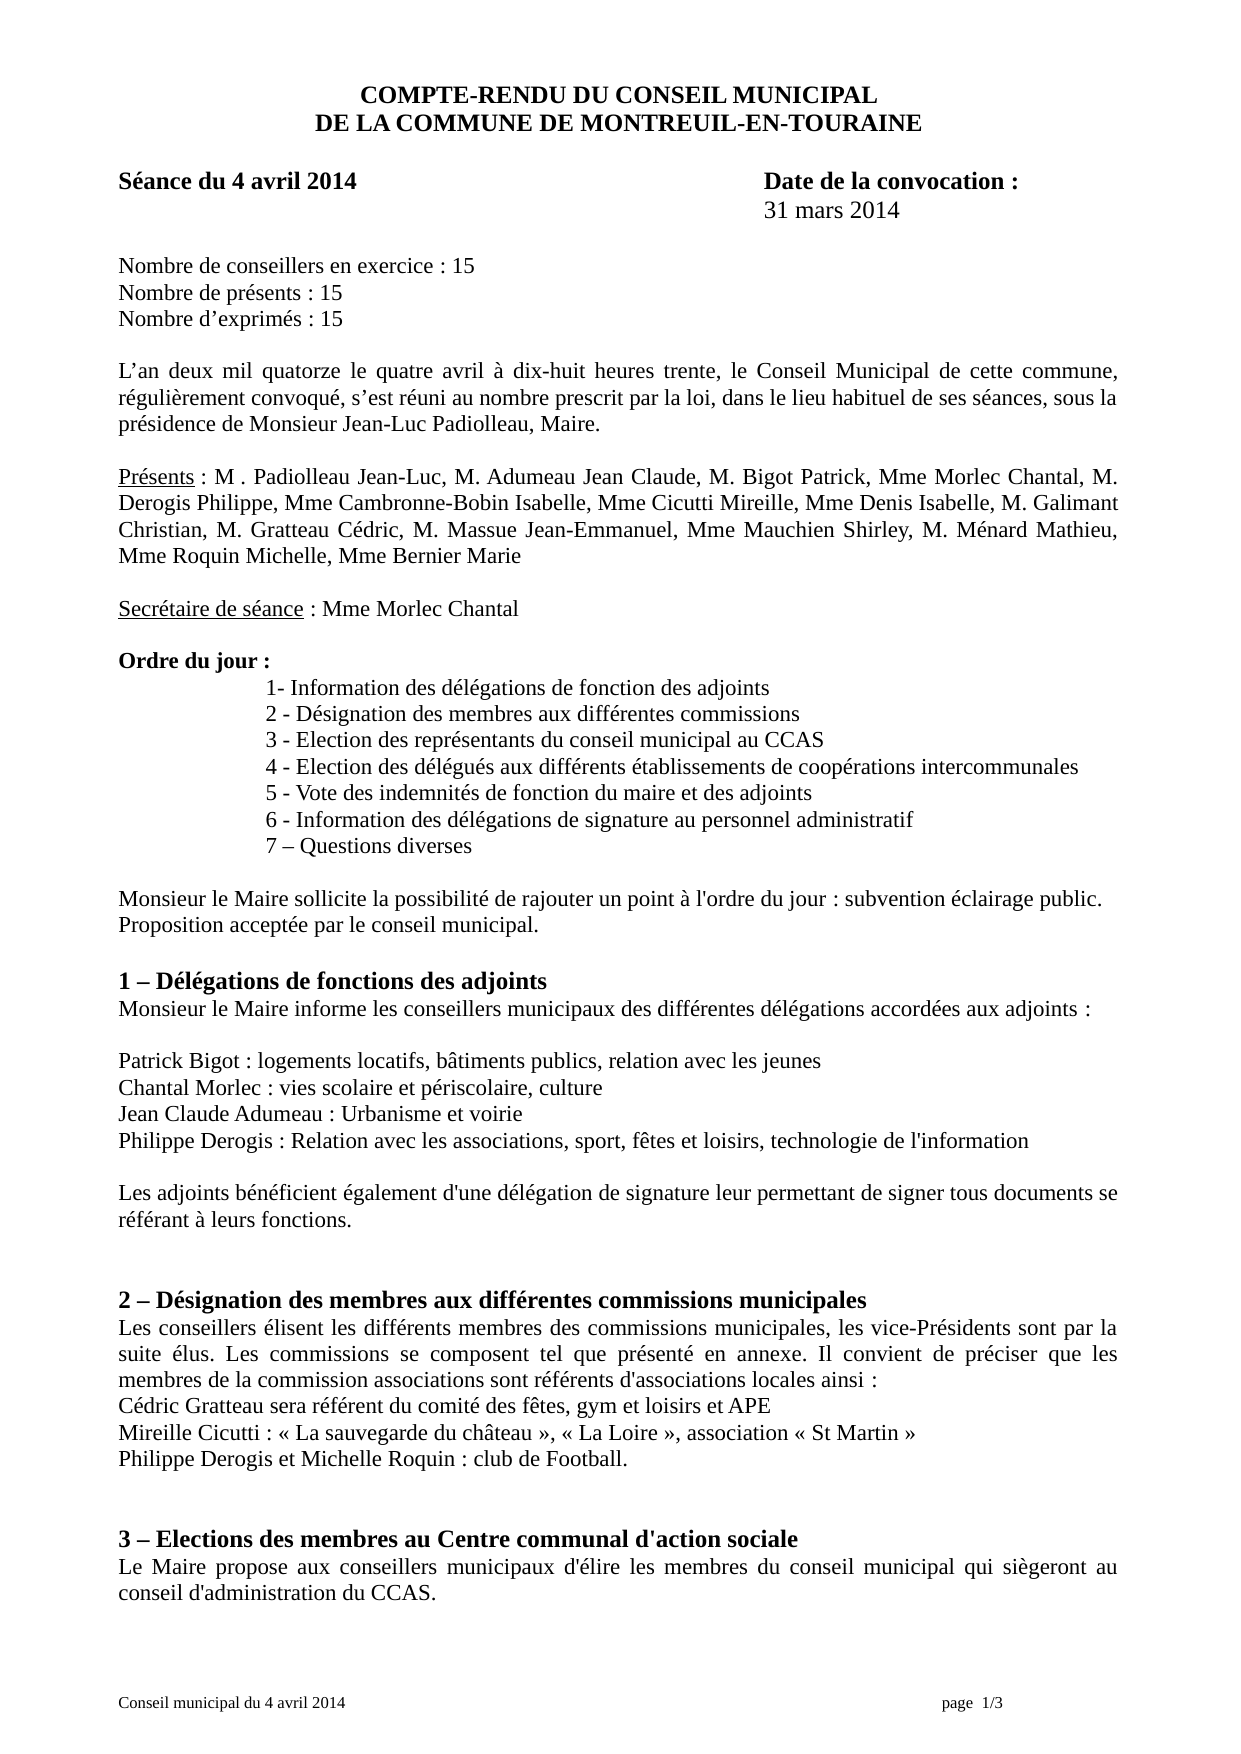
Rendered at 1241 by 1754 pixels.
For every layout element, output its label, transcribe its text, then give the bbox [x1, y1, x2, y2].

list 1 – Délégations de fonctions des adjoints [118, 966, 1120, 995]
list 5 - Vote des indemnités de fonction du maire et des adjoints [236, 779, 1120, 806]
list 2 - Désignation des membres aux différentes commissions [236, 700, 1120, 727]
text Patrick Bigot : logements locatifs, bâtiments publics, relation avec les jeunes [118, 1048, 1120, 1074]
text L’an deux mil quatorze le quatre avril à dix-huit heures trente, le Conseil Municipal de cette commune, régulièrement convoqué, s’est réuni au nombre prescrit par la loi, dans le lieu habituel de ses séances, sous la présidence de Monsieur Jean-Luc Padiolleau, Maire. [118, 358, 1120, 437]
text Mireille Cicutti : « La sauvegarde du château », « La Loire », association « St Martin » [118, 1419, 1120, 1445]
list 7 – Questions diverses [236, 832, 1120, 858]
text 3 – Elections des membres au Centre communal d'action sociale [118, 1524, 1120, 1553]
text Présents : M . Padiolleau Jean-Luc, M. Adumeau Jean Claude, M. Bigot Patrick, Mme Morlec Chantal, M. Derogis Philippe, Mme Cambronne-Bobin Isabelle, Mme Cicutti Mireille, Mme Denis Isabelle, M. Galimant Christian, M. Gratteau Cédric, M. Massue Jean-Emmanuel, Mme Mauchien Shirley, M. Ménard Mathieu, Mme Roquin Michelle, Mme Bernier Marie [118, 463, 1120, 568]
list 1- Information des délégations de fonction des adjoints [236, 674, 1120, 700]
text Les adjoints bénéficient également d'une délégation de signature leur permettant de signer tous documents se référant à leurs fonctions. [118, 1179, 1120, 1232]
text Le Maire propose aux conseillers municipaux d'élire les membres du conseil municipal qui siègeront au conseil d'administration du CCAS. [118, 1553, 1120, 1606]
text Nombre de présents : 15 [118, 278, 1120, 305]
text Philippe Derogis et Michelle Roquin : club de Football. [118, 1445, 1120, 1472]
text Séance du 4 avril 2014 Date de la convocation : [24, 166, 1120, 195]
text Cédric Gratteau sera référent du comité des fêtes, gym et loisirs et APE [118, 1393, 1120, 1419]
text 31 mars 2014 [24, 195, 1120, 223]
text Philippe Derogis : Relation avec les associations, sport, fêtes et loisirs, technologie de l'information [118, 1127, 1120, 1153]
text 2 – Désignation des membres aux différentes commissions municipales [118, 1285, 1120, 1313]
text Monsieur le Maire informe les conseillers municipaux des différentes délégations accordées aux adjoints : [118, 995, 1120, 1021]
text Chantal Morlec : vies scolaire et périscolaire, culture [118, 1074, 1120, 1100]
text DE LA COMMUNE DE MONTREUIL-EN-TOURAINE [118, 108, 1120, 137]
text Les conseillers élisent les différents membres des commissions municipales, les vice-Présidents sont par la suite élus. Les commissions se composent tel que présenté en annexe. Il convient de préciser que les membres de la commission associations sont référents d'associations locales ainsi : [118, 1313, 1120, 1393]
text Nombre d’exprimés : 15 [24, 305, 1120, 331]
text Jean Claude Adumeau : Urbanisme et voirie [118, 1100, 1120, 1127]
text Monsieur le Maire sollicite la possibilité de rajouter un point à l'ordre du jour : subvention éclairage public. Proposition acceptée par le conseil municipal. [118, 885, 1120, 937]
list 3 - Election des représentants du conseil municipal au CCAS [236, 727, 1120, 753]
list 6 - Information des délégations de signature au personnel administratif [236, 806, 1120, 832]
text Ordre du jour : [118, 647, 1120, 674]
text COMPTE-RENDU DU CONSEIL MUNICIPAL [118, 80, 1120, 108]
text Nombre de conseillers en exercice : 15 [118, 252, 1120, 278]
list 4 - Election des délégués aux différents établissements de coopérations intercommunales [236, 753, 1120, 779]
text Secrétaire de séance : Mme Morlec Chantal [118, 595, 1120, 621]
